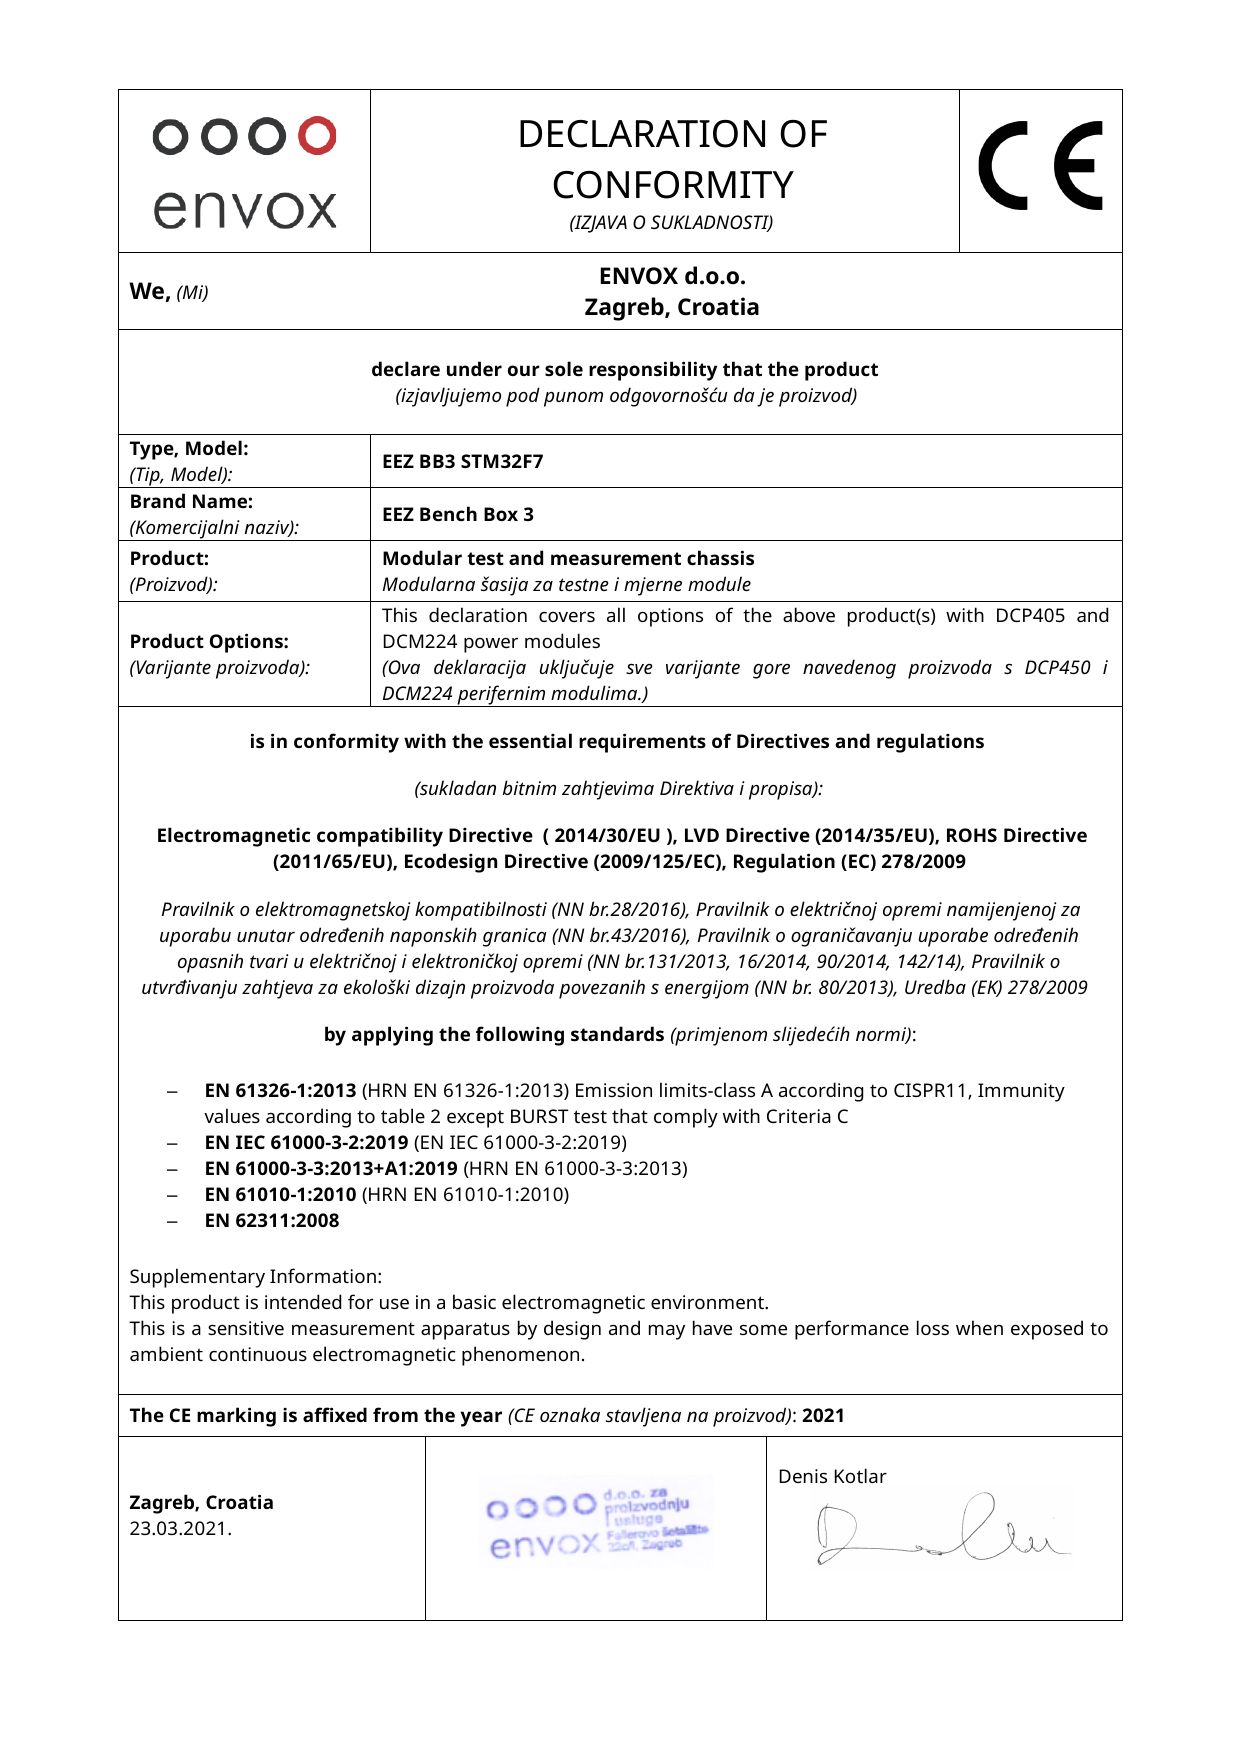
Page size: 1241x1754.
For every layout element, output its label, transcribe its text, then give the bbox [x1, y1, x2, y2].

table_cell [426, 1569, 766, 1619]
table_cell EEZ BB3 STM32F7 [371, 435, 1122, 487]
table_cell Supplementary Information: This product is intended for use in a basic electromagnetic environment. This is a sensitive measurement apparatus by design and may have some performance loss when exposed to ambient continuous electromagnetic phenomenon. [119, 1263, 1122, 1393]
table_cell Zagreb, Croatia 23.03.2021. [119, 1437, 425, 1619]
table_cell is in conformity with the essential requirements of Directives and regulations (sukladan bitnim zahtjevima Direktiva i propisa): Electromagnetic compatibility Directive ( 2014/30/EU ), LVD Directive (2014/35/EU), ROHS Directive (2011/65/EU), Ecodesign Directive (2009/125/EC), Regulation (EC) 278/2009 Pravilnik o elektromagnetskoj kompatibilnosti (NN br.28/2016), Pravilnik o električnoj opremi namijenjenoj za uporabu unutar određenih naponskih granica (NN br.43/2016), Pravilnik o ograničavanju uporabe određenih opasnih tvari u električnoj i elektroničkoj opremi (NN br.131/2013, 16/2014, 90/2014, 142/14), Pravilnik o utvrđivanju zahtjeva za ekološki dizajn proizvoda povezanih s energijom (NN br. 80/2013), Uredba (EK) 278/2009 by applying the following standards (primjenom slijedećih normi): [119, 707, 1122, 1077]
table_cell This declaration covers all options of the above product(s) with DCP405 and DCM224 power modules (Ova deklaracija uključuje sve varijante gore navedenog proizvoda s DCP450 i DCM224 perifernim modulima.) [371, 602, 1122, 706]
table_cell Brand Name: (Komercijalni naziv): [119, 488, 370, 540]
table_header DECLARATION OF CONFORMITY (IZJAVA O SUKLADNOSTI) [371, 90, 959, 252]
table_cell Modular test and measurement chassis Modularna šasija za testne i mjerne module [371, 541, 1122, 601]
table_header [960, 90, 1122, 252]
table_cell Denis Kotlar [767, 1437, 1122, 1619]
table_cell We, (Mi) [119, 253, 208, 329]
table_cell ENVOX d.o.o. Zagreb, Croatia [208, 253, 1122, 329]
table_cell The CE marking is affixed from the year (CE oznaka stavljena na proizvod): 2021 [119, 1395, 1122, 1436]
table_cell EEZ Bench Box 3 [371, 488, 1122, 540]
picture [478, 1475, 715, 1569]
picture [152, 116, 337, 229]
table_cell Product Options: (Varijante proizvoda): [119, 602, 370, 706]
table_cell [426, 1437, 766, 1568]
table_cell EN 61326-1:2013 (HRN EN 61326-1:2013) Emission limits-class A according to CISPR11, Immunity values according to table 2 except BURST test that comply with Criteria C EN IEC 61000-3-2:2019 (EN IEC 61000-3-2:2019) EN 61000-3-3:2013+A1:2019 (HRN EN 61000-3-3:2013) EN 61010-1:2010 (HRN EN 61010-1:2010) EN 62311:2008 [119, 1077, 1122, 1263]
picture [809, 1484, 1076, 1571]
table_cell Product: (Proizvod): [119, 541, 370, 601]
picture [978, 121, 1103, 210]
table_cell declare under our sole responsibility that the product (izjavljujemo pod punom odgovornošću da je proizvod) [119, 330, 1122, 434]
table_cell Type, Model: (Tip, Model): [119, 435, 370, 487]
table_header [119, 90, 370, 252]
